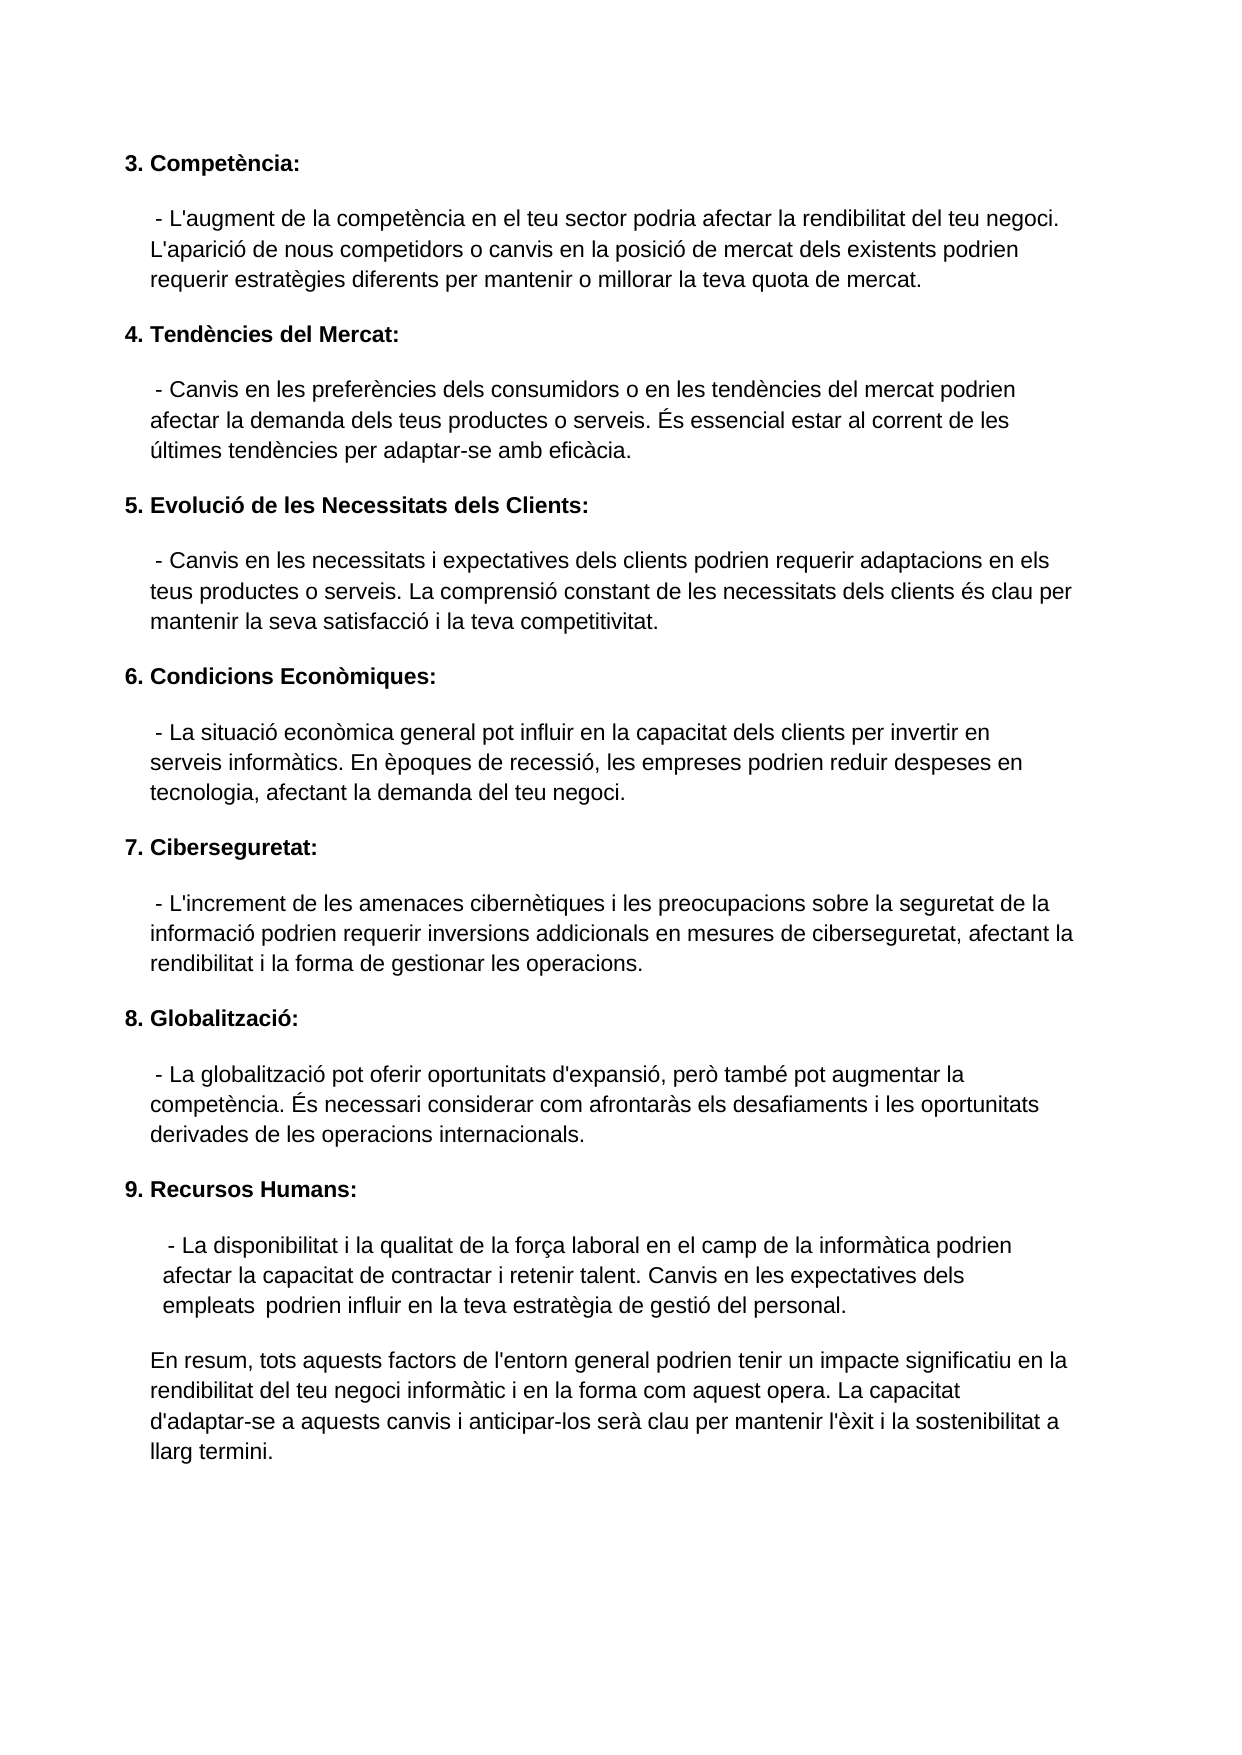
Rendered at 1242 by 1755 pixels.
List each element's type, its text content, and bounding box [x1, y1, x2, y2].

text d'adaptar-se a aquests canvis i anticipar-los serà clau per mantenir l'èxit i la sostenibilitat a llarg termini. [150, 1408, 1070, 1464]
list L'augment de la competència en el teu sector podria afectar la rendibilitat del teu negoci. L'aparició de nous competidors o canvis en la posició de mercat dels existents podrien requerir estratègies diferents per mantenir o millorar la teva quota de mercat. [137, 205, 1081, 292]
list L'increment de les amenaces cibernètiques i les preocupacions sobre la seguretat de la informació podrien requerir inversions addicionals en mesures de ciberseguretat, afectant la rendibilitat i la forma de gestionar les operacions. [137, 889, 1081, 976]
list Evolució de les Necessitats dels Clients: [124, 492, 1094, 518]
list La globalització pot oferir oportunitats d'expansió, però també pot augmentar la competència. És necessari considerar com afrontaràs els desafiaments i les oportunitats derivades de les operacions internacionals. [137, 1061, 1044, 1147]
list Condicions Econòmiques: [124, 663, 1094, 689]
text En resum, tots aquests factors de l'entorn general podrien tenir un impacte significatiu en la rendibilitat del teu negoci informàtic i en la forma com aquest opera. La capacitat [150, 1347, 1070, 1404]
list Tendències del Mercat: [124, 321, 1094, 347]
list Canvis en les necessitats i expectatives dels clients podrien requerir adaptacions en els teus productes o serveis. La comprensió constant de les necessitats dels clients és clau per mantenir la seva satisfacció i la teva competitivitat. [137, 547, 1081, 634]
list La disponibilitat i la qualitat de la força laboral en el camp de la informàtica podrien afectar la capacitat de contractar i retenir talent. Canvis en les expectatives dels empleats podrien influir en la teva estratègia de gestió del personal. [150, 1232, 1057, 1318]
list La situació econòmica general pot influir en la capacitat dels clients per invertir en serveis informàtics. En èpoques de recessió, les empreses podrien reduir despeses en tecnologia, afectant la demanda del teu negoci. [137, 718, 1031, 805]
list Ciberseguretat: [124, 834, 1094, 861]
list Canvis en les preferències dels consumidors o en les tendències del mercat podrien afectar la demanda dels teus productes o serveis. És essencial estar al corrent de les últimes tendències per adaptar-se amb eficàcia. [137, 376, 1035, 463]
list Globalització: [124, 1005, 1094, 1032]
list Recursos Humans: [124, 1176, 1094, 1203]
list Competència: [124, 150, 1094, 176]
